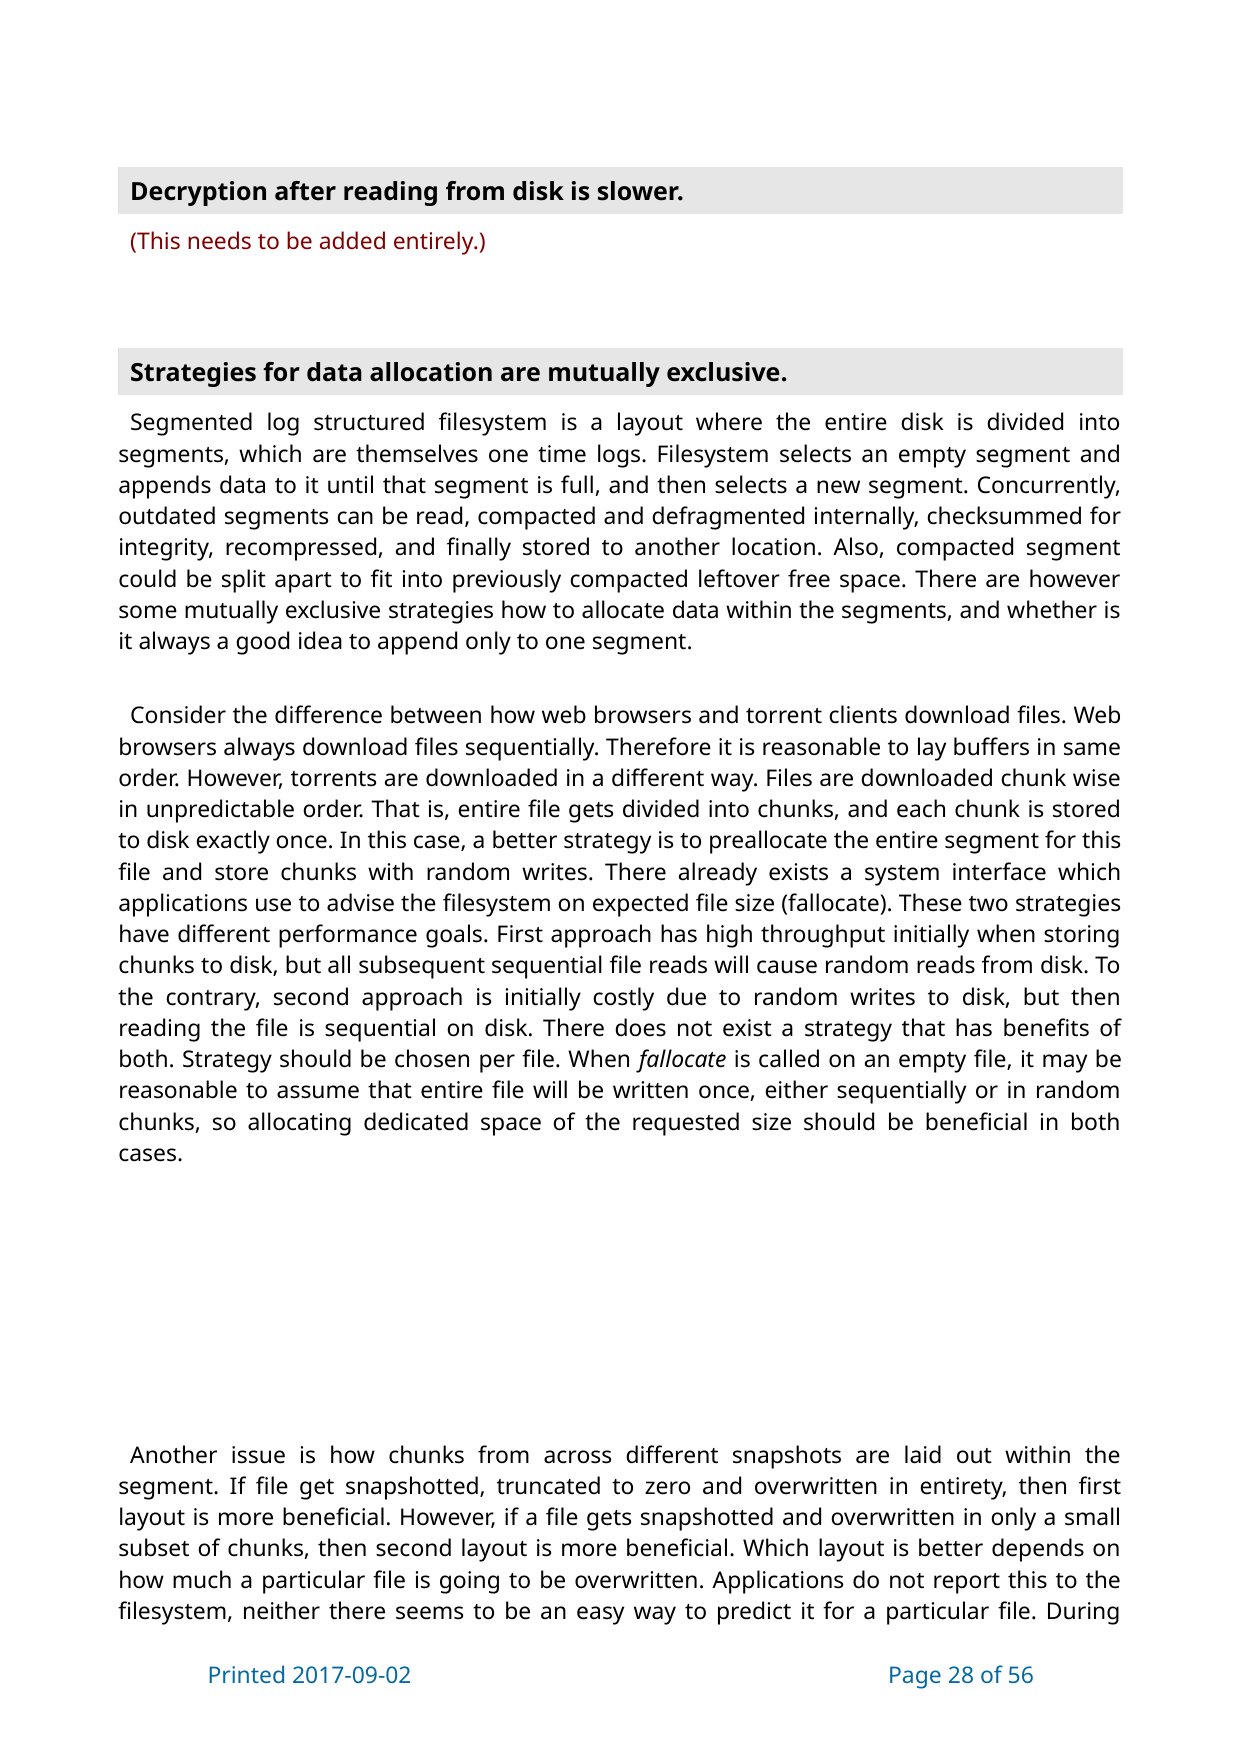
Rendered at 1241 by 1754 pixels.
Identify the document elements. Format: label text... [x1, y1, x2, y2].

subtitle Decryption after reading from disk is slower. [119, 168, 1122, 213]
subtitle Strategies for data allocation are mutually exclusive. [119, 349, 1122, 394]
text Segmented log structured filesystem is a layout where the entire disk is divided into segments, which are themselves one time logs. Filesystem selects an empty segment and appends data to it until that segment is full, and then selects a new segment. Concurrently, outdated segments can be read, compacted and defragmented internally, checksummed for integrity, recompressed, and finally stored to another location. Also, compacted segment could be split apart to fit into previously compacted leftover free space. There are however some mutually exclusive strategies how to allocate data within the segments, and whether is it always a good idea to append only to one segment. [118, 406, 1122, 656]
text Consider the difference between how web browsers and torrent clients download files. Web browsers always download files sequentially. Therefore it is reasonable to lay buffers in same order. However, torrents are downloaded in a different way. Files are downloaded chunk wise in unpredictable order. That is, entire file gets divided into chunks, and each chunk is stored to disk exactly once. In this case, a better strategy is to preallocate the entire segment for this file and store chunks with random writes. There already exists a system interface which applications use to advise the filesystem on expected file size (fallocate). These two strategies have different performance goals. First approach has high throughput initially when storing chunks to disk, but all subsequent sequential file reads will cause random reads from disk. To the contrary, second approach is initially costly due to random writes to disk, but then reading the file is sequential on disk. There does not exist a strategy that has benefits of both. Strategy should be chosen per file. When fallocate is called on an empty file, it may be reasonable to assume that entire file will be written once, either sequentially or in random chunks, so allocating dedicated space of the requested size should be beneficial in both cases. [118, 699, 1122, 1168]
text (This needs to be added entirely.) [118, 225, 1122, 256]
text Another issue is how chunks from across different snapshots are laid out within the segment. If file get snapshotted, truncated to zero and overwritten in entirety, then first layout is more beneficial. However, if a file gets snapshotted and overwritten in only a small subset of chunks, then second layout is more beneficial. Which layout is better depends on how much a particular file is going to be overwritten. Applications do not report this to the filesystem, neither there seems to be an easy way to predict it for a particular file. During [118, 1438, 1122, 1626]
